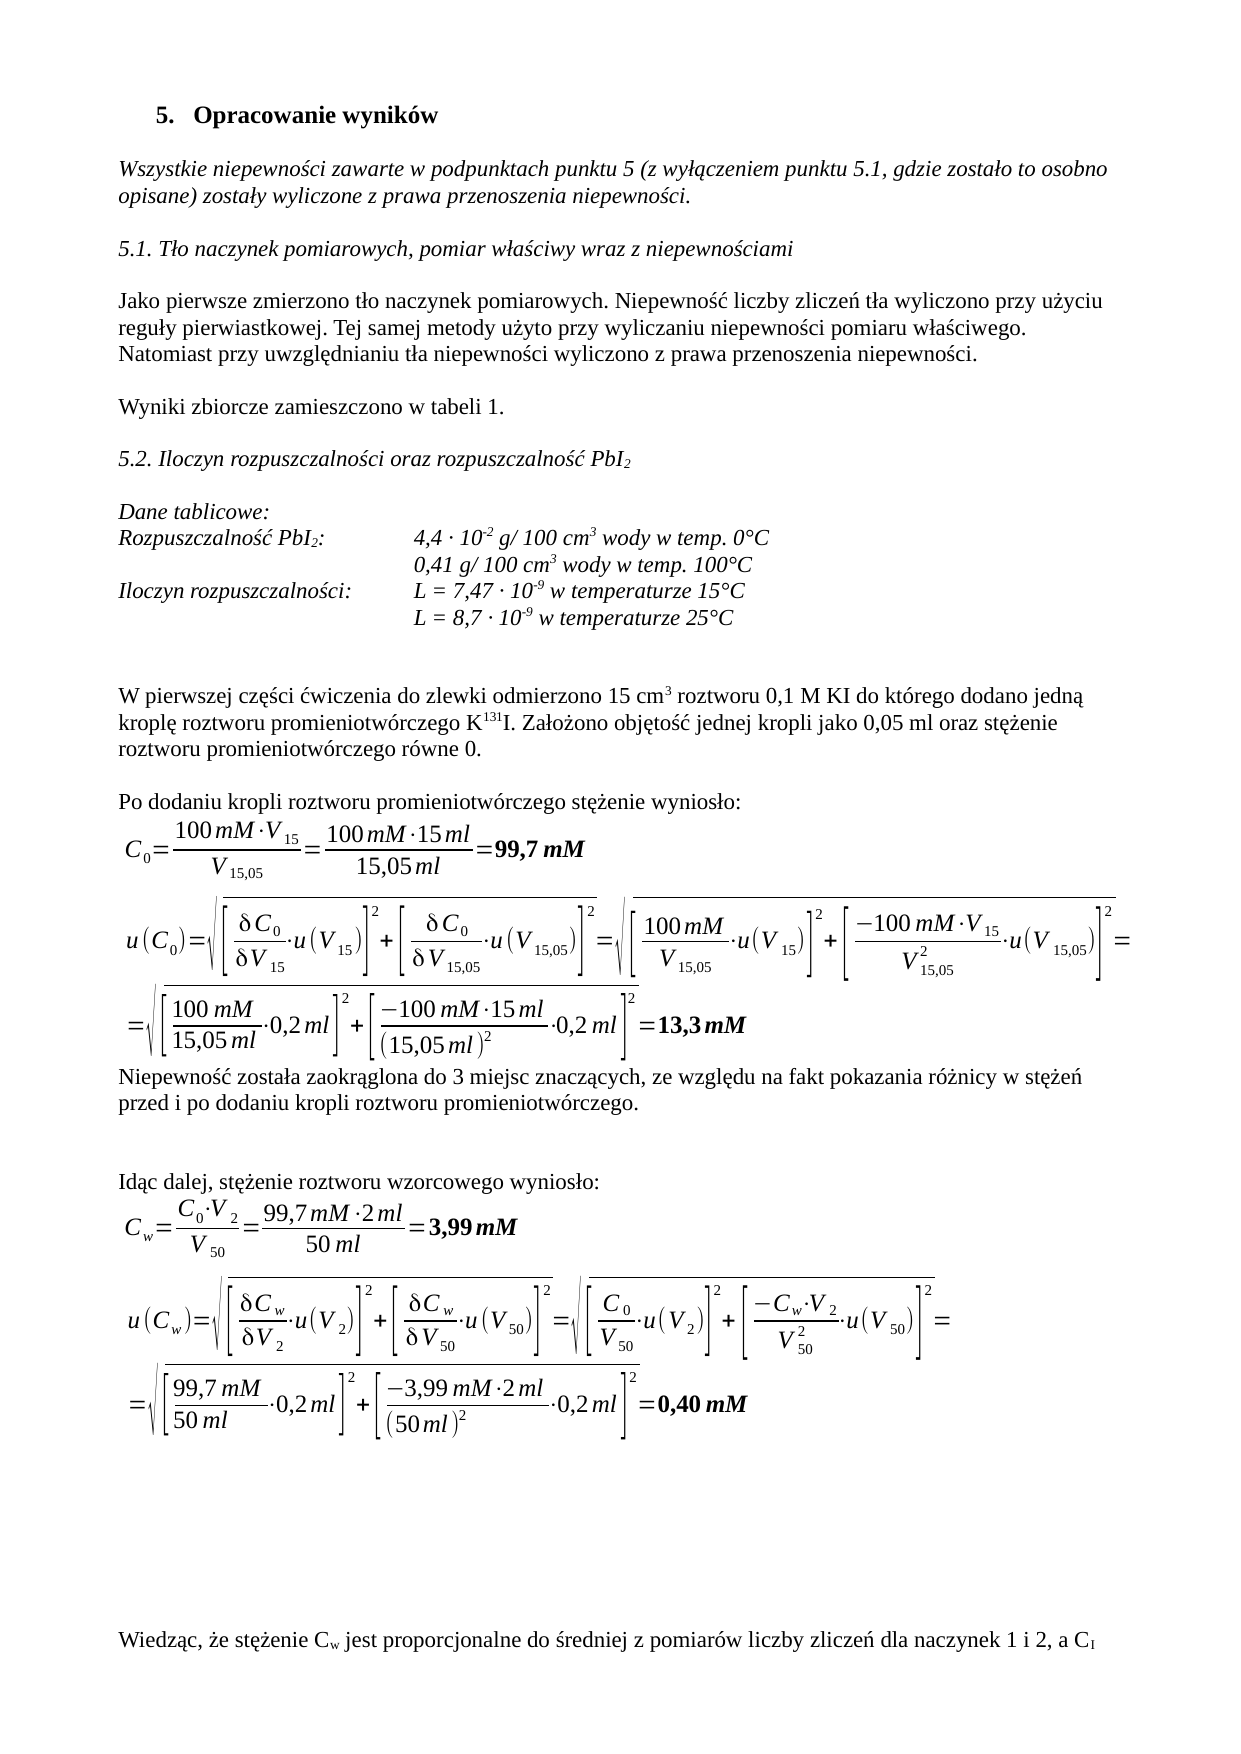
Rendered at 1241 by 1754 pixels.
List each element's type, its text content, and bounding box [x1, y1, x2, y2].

text 5.1. Tło naczynek pomiarowych, pomiar właściwy wraz z niepewnościami [118, 234, 1122, 261]
text Wszystkie niepewności zawarte w podpunktach punktu 5 (z wyłączeniem punktu 5.1, gdzie zostało to osobno opisane) zostały wyliczone z prawa przenoszenia niepewności. [118, 156, 1122, 208]
text Jako pierwsze zmierzono tło naczynek pomiarowych. Niepewność liczby zliczeń tła wyliczono przy użyciu reguły pierwiastkowej. Tej samej metody użyto przy wyliczaniu niepewności pomiaru właściwego. Natomiast przy uwzględnianiu tła niepewności wyliczono z prawa przenoszenia niepewności. [118, 287, 1122, 366]
list Opracowanie wyników [156, 100, 1122, 129]
text Wiedząc, że stężenie Cw jest proporcjonalne do średniej z pomiarów liczby zliczeń dla naczynek 1 i 2, a CI [118, 1626, 1122, 1653]
text Idąc dalej, stężenie roztworu wzorcowego wyniosło: [118, 1168, 1122, 1194]
text Po dodaniu kropli roztworu promieniotwórczego stężenie wyniosło: [118, 788, 1122, 814]
text 5.2. Iloczyn rozpuszczalności oraz rozpuszczalność PbI2 [118, 445, 1122, 472]
text L = 8,7 · 10-9 w temperaturze 25°C [118, 603, 1122, 630]
text Niepewność została zaokrąglona do 3 miejsc znaczących, ze względu na fakt pokazania różnicy w stężeń przed i po dodaniu kropli roztworu promieniotwórczego. [118, 893, 1122, 1115]
text W pierwszej części ćwiczenia do zlewki odmierzono 15 cm3 roztworu 0,1 M KI do którego dodano jedną kroplę roztworu promieniotwórczego K131I. Założono objętość jednej kropli jako 0,05 ml oraz stężenie roztworu promieniotwórczego równe 0. [118, 683, 1122, 762]
text Dane tablicowe: [118, 498, 1122, 524]
text Rozpuszczalność PbI2: 4,4 · 10-2 g/ 100 cm3 wody w temp. 0°C [118, 524, 1122, 551]
text 0,41 g/ 100 cm3 wody w temp. 100°C [118, 551, 1122, 577]
text Iloczyn rozpuszczalności: L = 7,47 · 10-9 w temperaturze 15°C [118, 577, 1122, 603]
text Wyniki zbiorcze zamieszczono w tabeli 1. [118, 393, 1122, 419]
